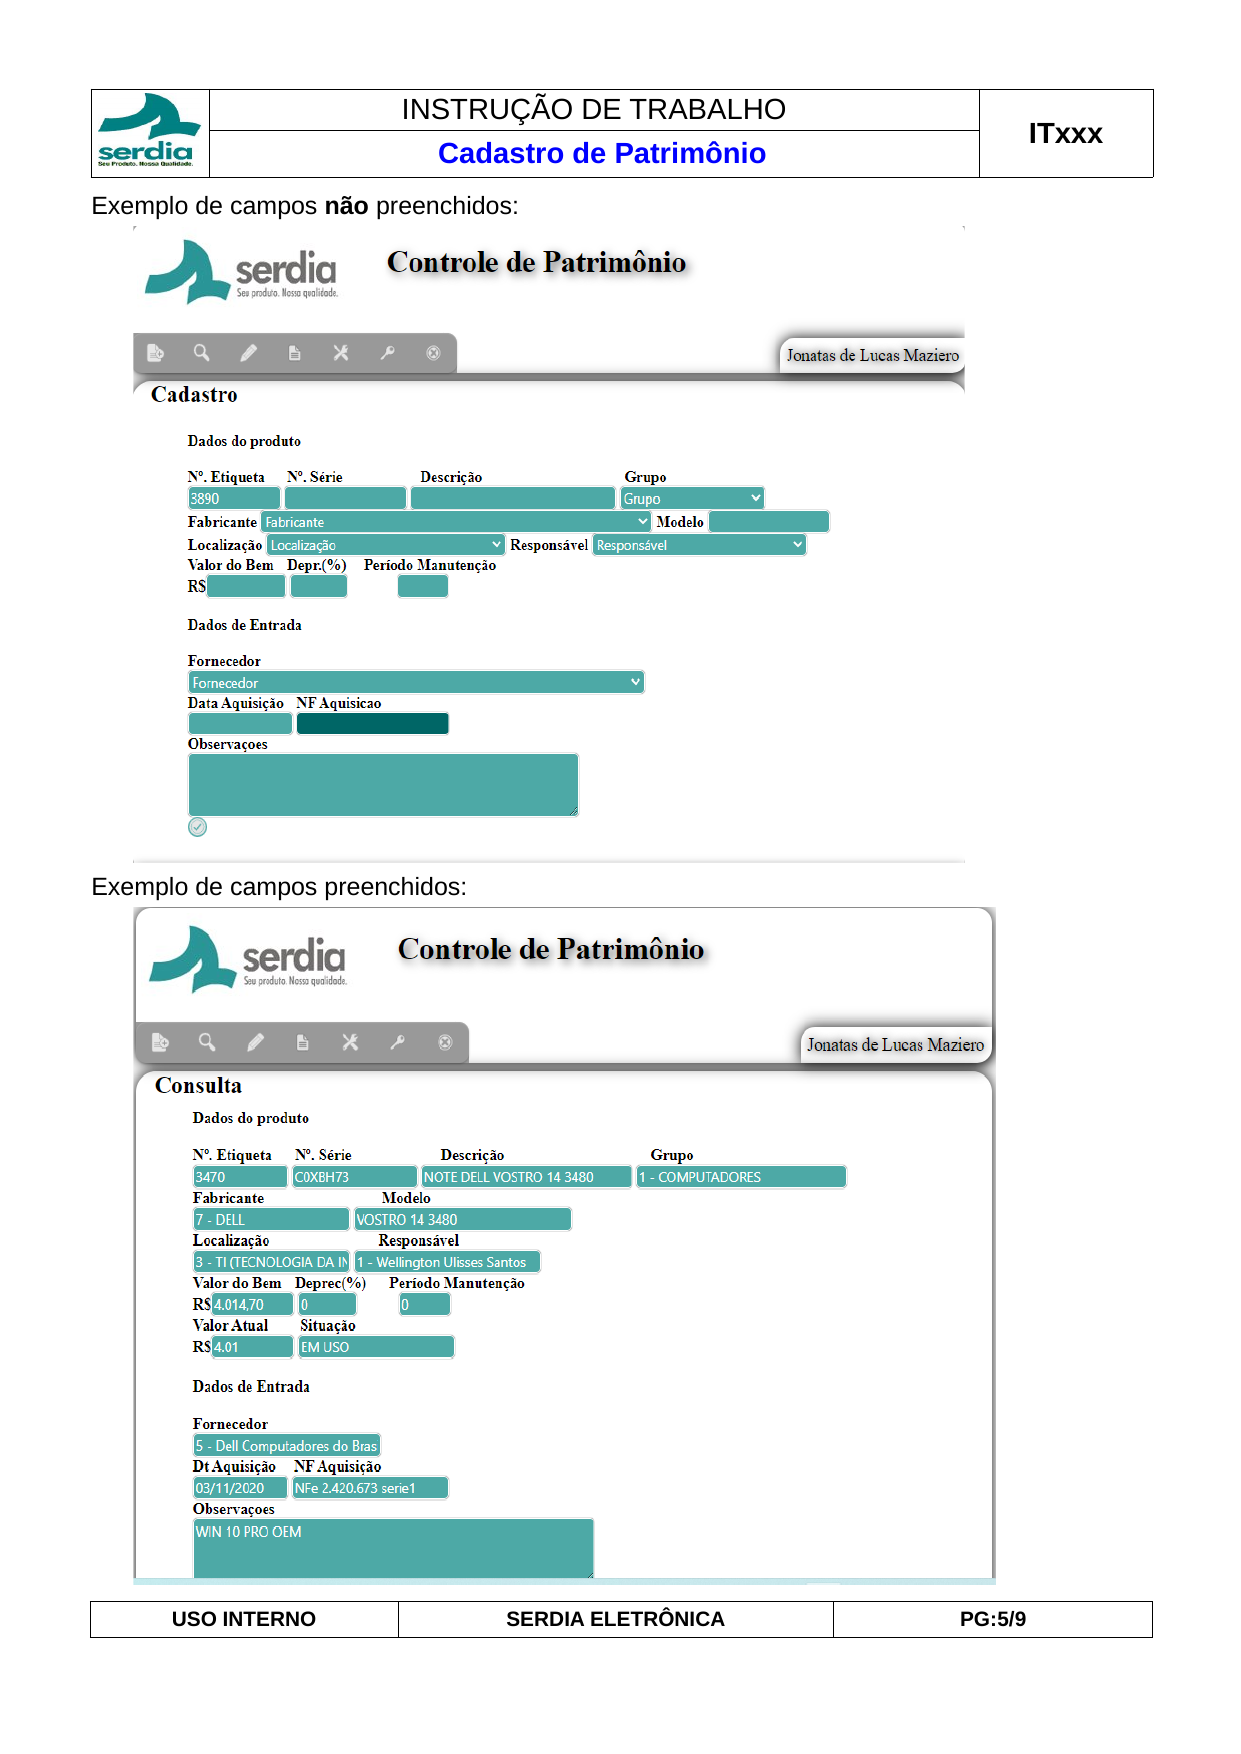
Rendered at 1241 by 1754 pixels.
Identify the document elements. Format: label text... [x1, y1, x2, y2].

picture [98, 93, 202, 167]
text Exemplo de campos não preenchidos: [91, 191, 1151, 220]
picture [133, 226, 965, 863]
picture [133, 907, 996, 1585]
text Exemplo de campos preenchidos: [91, 872, 1151, 901]
